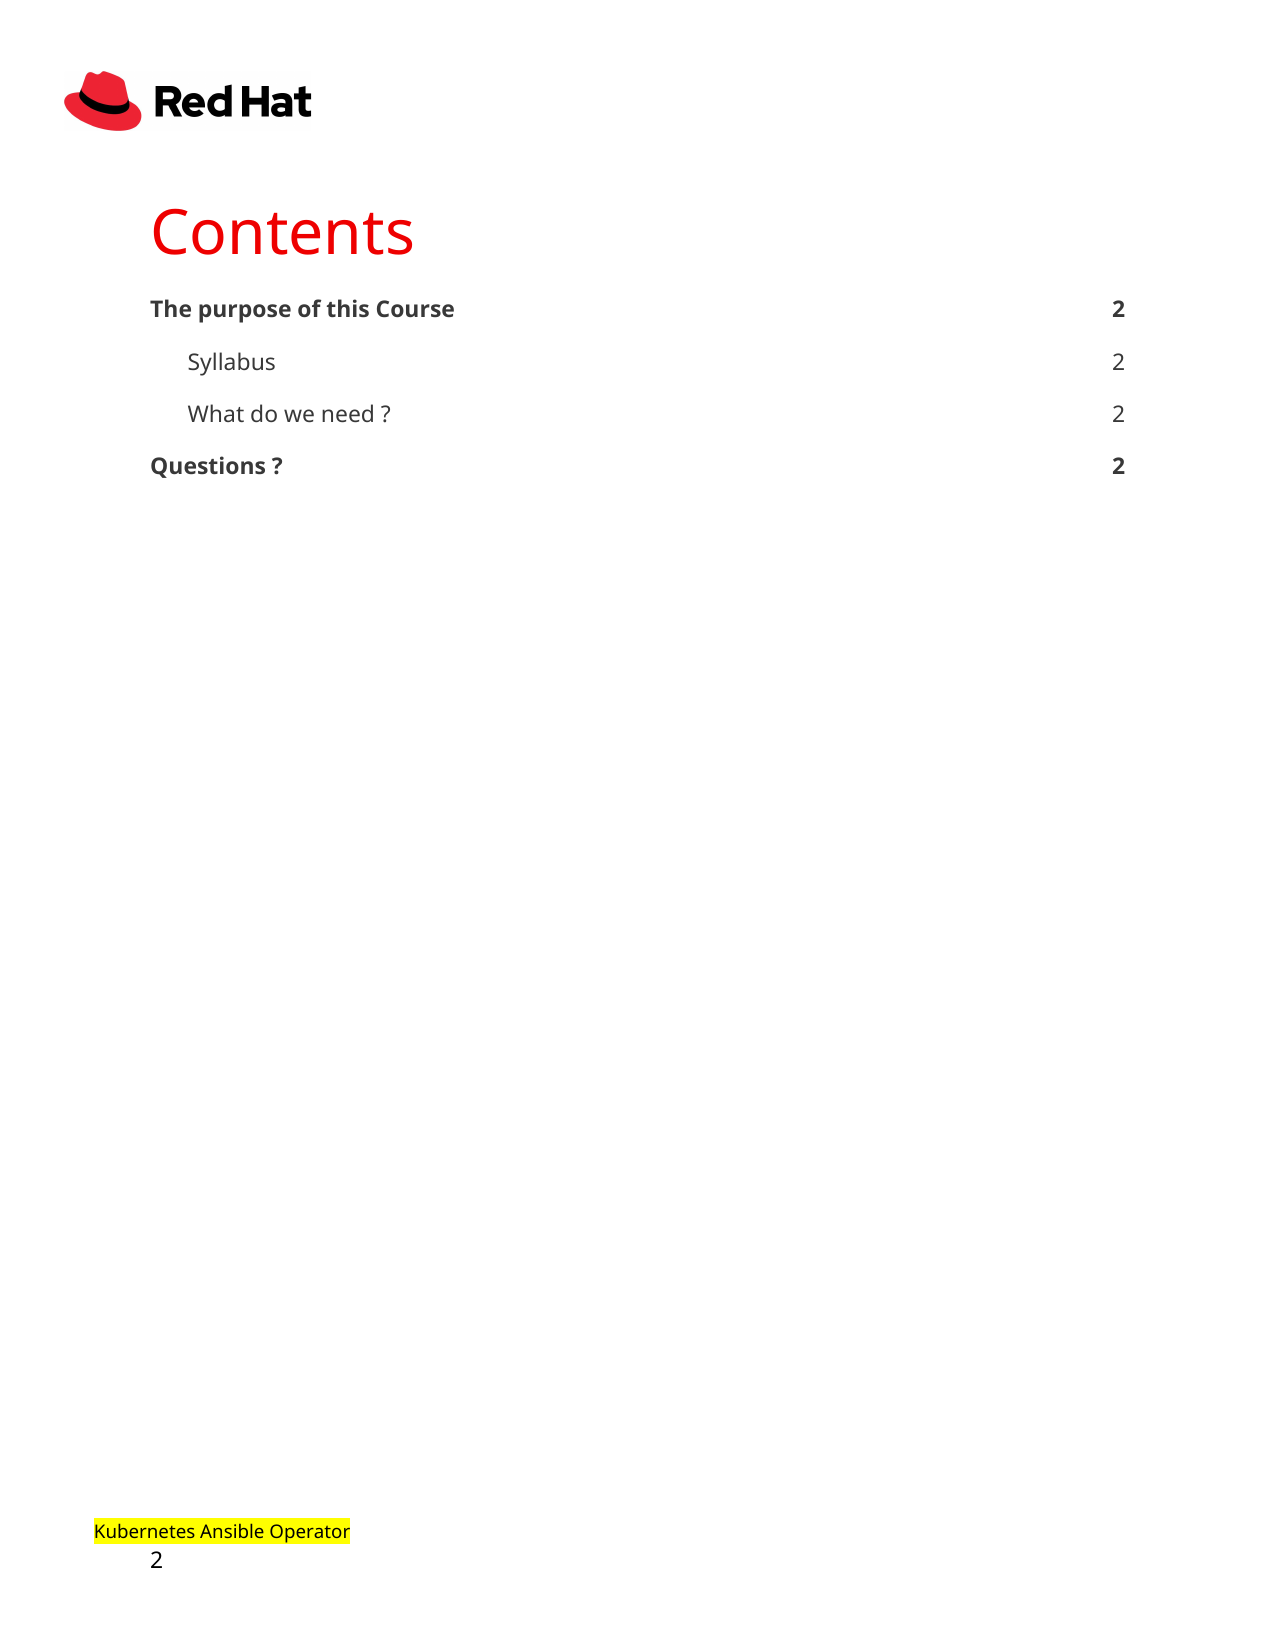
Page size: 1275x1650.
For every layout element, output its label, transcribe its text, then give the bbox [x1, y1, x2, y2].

picture [64, 71, 312, 131]
text What do we need ? 2 [187, 398, 1125, 429]
text Syllabus 2 [187, 346, 1125, 377]
title Contents [150, 187, 1125, 273]
text The purpose of this Course 2 [150, 293, 1125, 325]
text Questions ? 2 [150, 450, 1125, 481]
